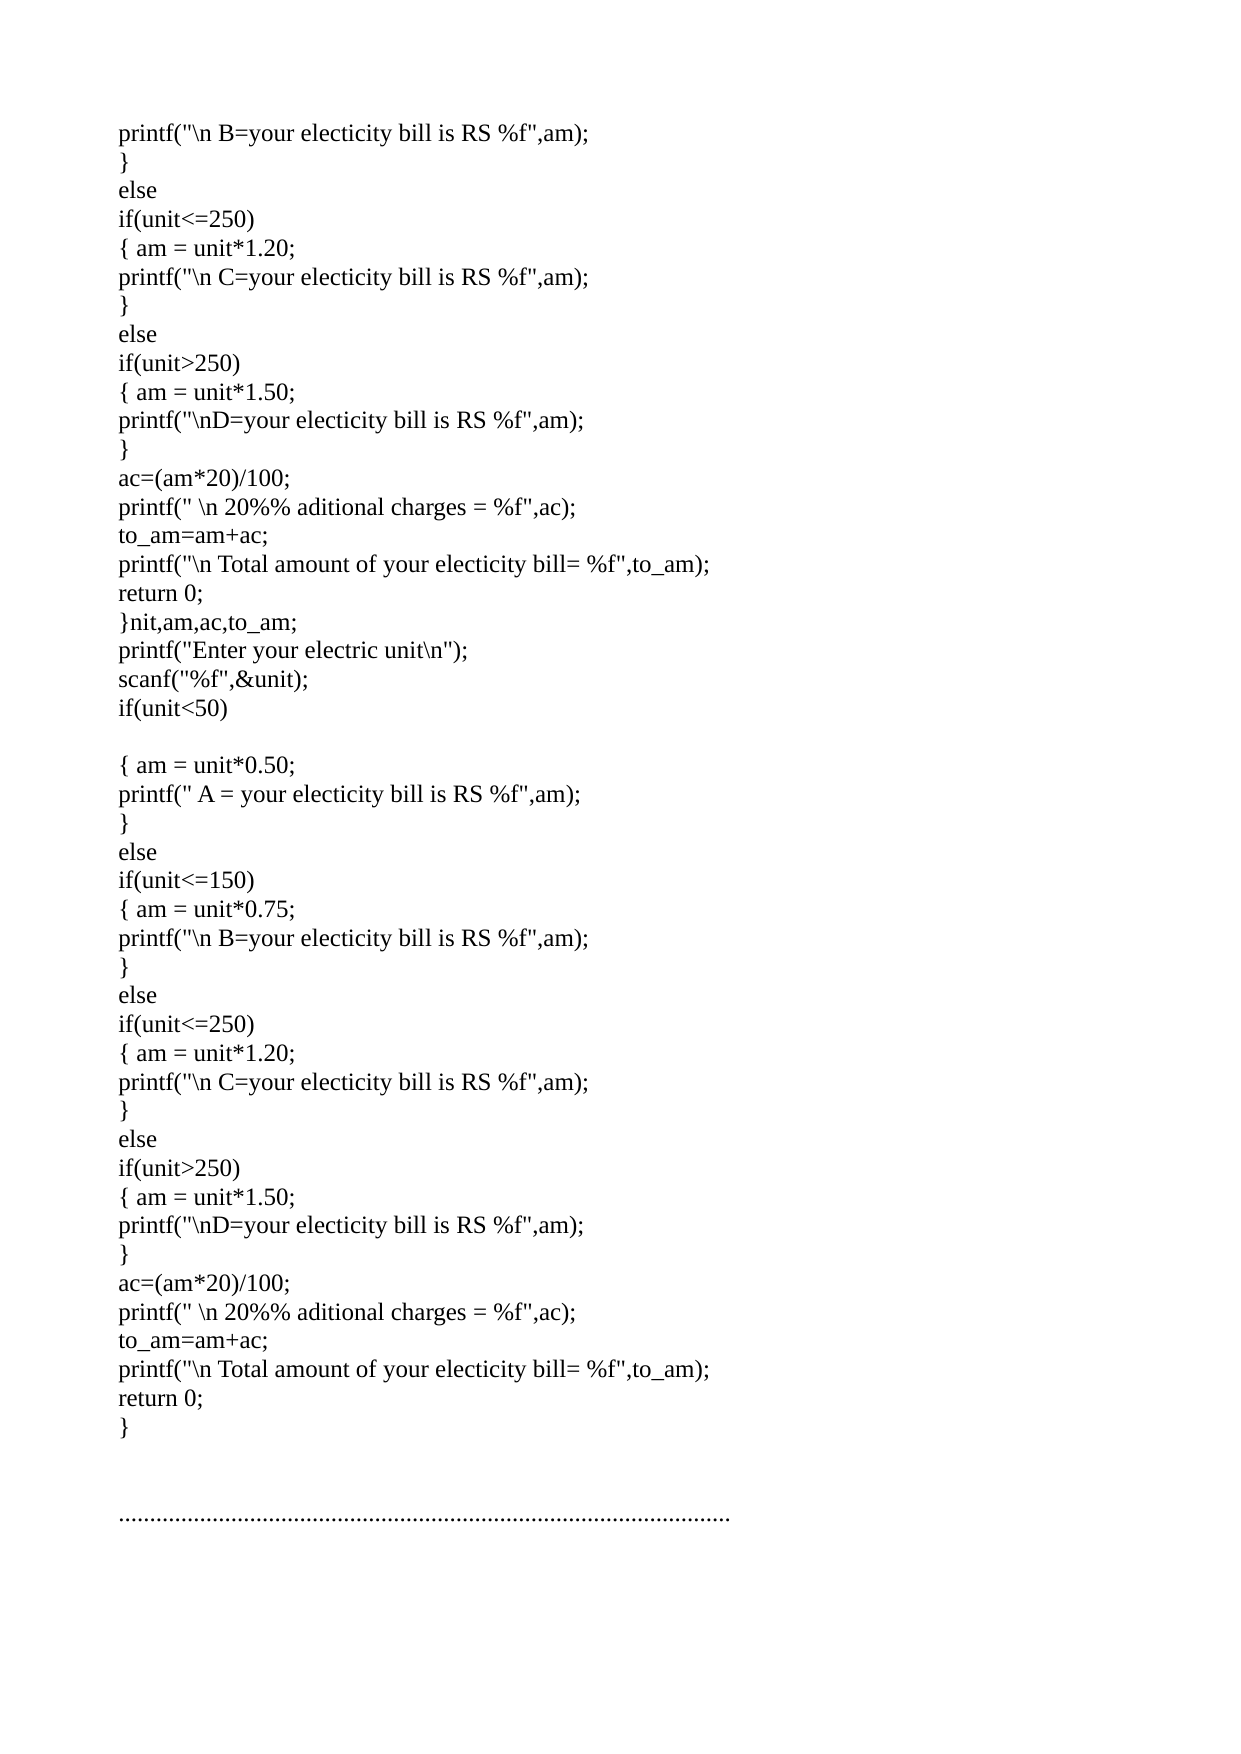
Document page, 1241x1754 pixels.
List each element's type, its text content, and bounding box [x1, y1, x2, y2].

text if(unit<50) [118, 693, 1122, 722]
text if(unit<=250) [118, 204, 1122, 233]
text printf("\n B=your electicity bill is RS %f",am); [118, 923, 1122, 952]
text if(unit>250) [118, 1153, 1122, 1182]
text } [118, 1239, 1122, 1268]
text to_am=am+ac; [118, 521, 1122, 549]
text printf("\nD=your electicity bill is RS %f",am); [118, 1211, 1122, 1239]
text { am = unit*0.50; [118, 751, 1122, 779]
text printf("Enter your electric unit\n"); [118, 636, 1122, 664]
text printf("\n Total amount of your electicity bill= %f",to_am); [118, 549, 1122, 578]
text else [118, 981, 1122, 1009]
text printf(" A = your electicity bill is RS %f",am); [118, 779, 1122, 808]
text return 0; [118, 1383, 1122, 1412]
text } [118, 434, 1122, 463]
text if(unit<=250) [118, 1009, 1122, 1038]
text ac=(am*20)/100; [118, 1268, 1122, 1297]
text printf("\n C=your electicity bill is RS %f",am); [118, 1067, 1122, 1096]
text printf("\n Total amount of your electicity bill= %f",to_am); [118, 1354, 1122, 1383]
text return 0; [118, 578, 1122, 607]
text else [118, 176, 1122, 204]
text } [118, 291, 1122, 319]
text ac=(am*20)/100; [118, 463, 1122, 492]
text else [118, 837, 1122, 866]
text if(unit>250) [118, 348, 1122, 377]
text { am = unit*1.20; [118, 1038, 1122, 1067]
text }nit,am,ac,to_am; [118, 607, 1122, 636]
text { am = unit*1.50; [118, 377, 1122, 406]
text } [118, 1096, 1122, 1124]
text printf(" \n 20%% aditional charges = %f",ac); [118, 1297, 1122, 1326]
text printf(" \n 20%% aditional charges = %f",ac); [118, 492, 1122, 521]
text { am = unit*0.75; [118, 894, 1122, 923]
text } [118, 1412, 1122, 1441]
text scanf("%f",&unit); [118, 664, 1122, 693]
text if(unit<=150) [118, 866, 1122, 894]
text printf("\n C=your electicity bill is RS %f",am); [118, 262, 1122, 291]
text to_am=am+ac; [118, 1326, 1122, 1354]
text else [118, 1124, 1122, 1153]
text .................................................................................................. [118, 1498, 1122, 1527]
text else [118, 319, 1122, 348]
text } [118, 952, 1122, 981]
text } [118, 147, 1122, 176]
text printf("\nD=your electicity bill is RS %f",am); [118, 406, 1122, 434]
text { am = unit*1.20; [118, 233, 1122, 262]
text } [118, 808, 1122, 837]
text printf("\n B=your electicity bill is RS %f",am); [118, 118, 1122, 147]
text { am = unit*1.50; [118, 1182, 1122, 1211]
